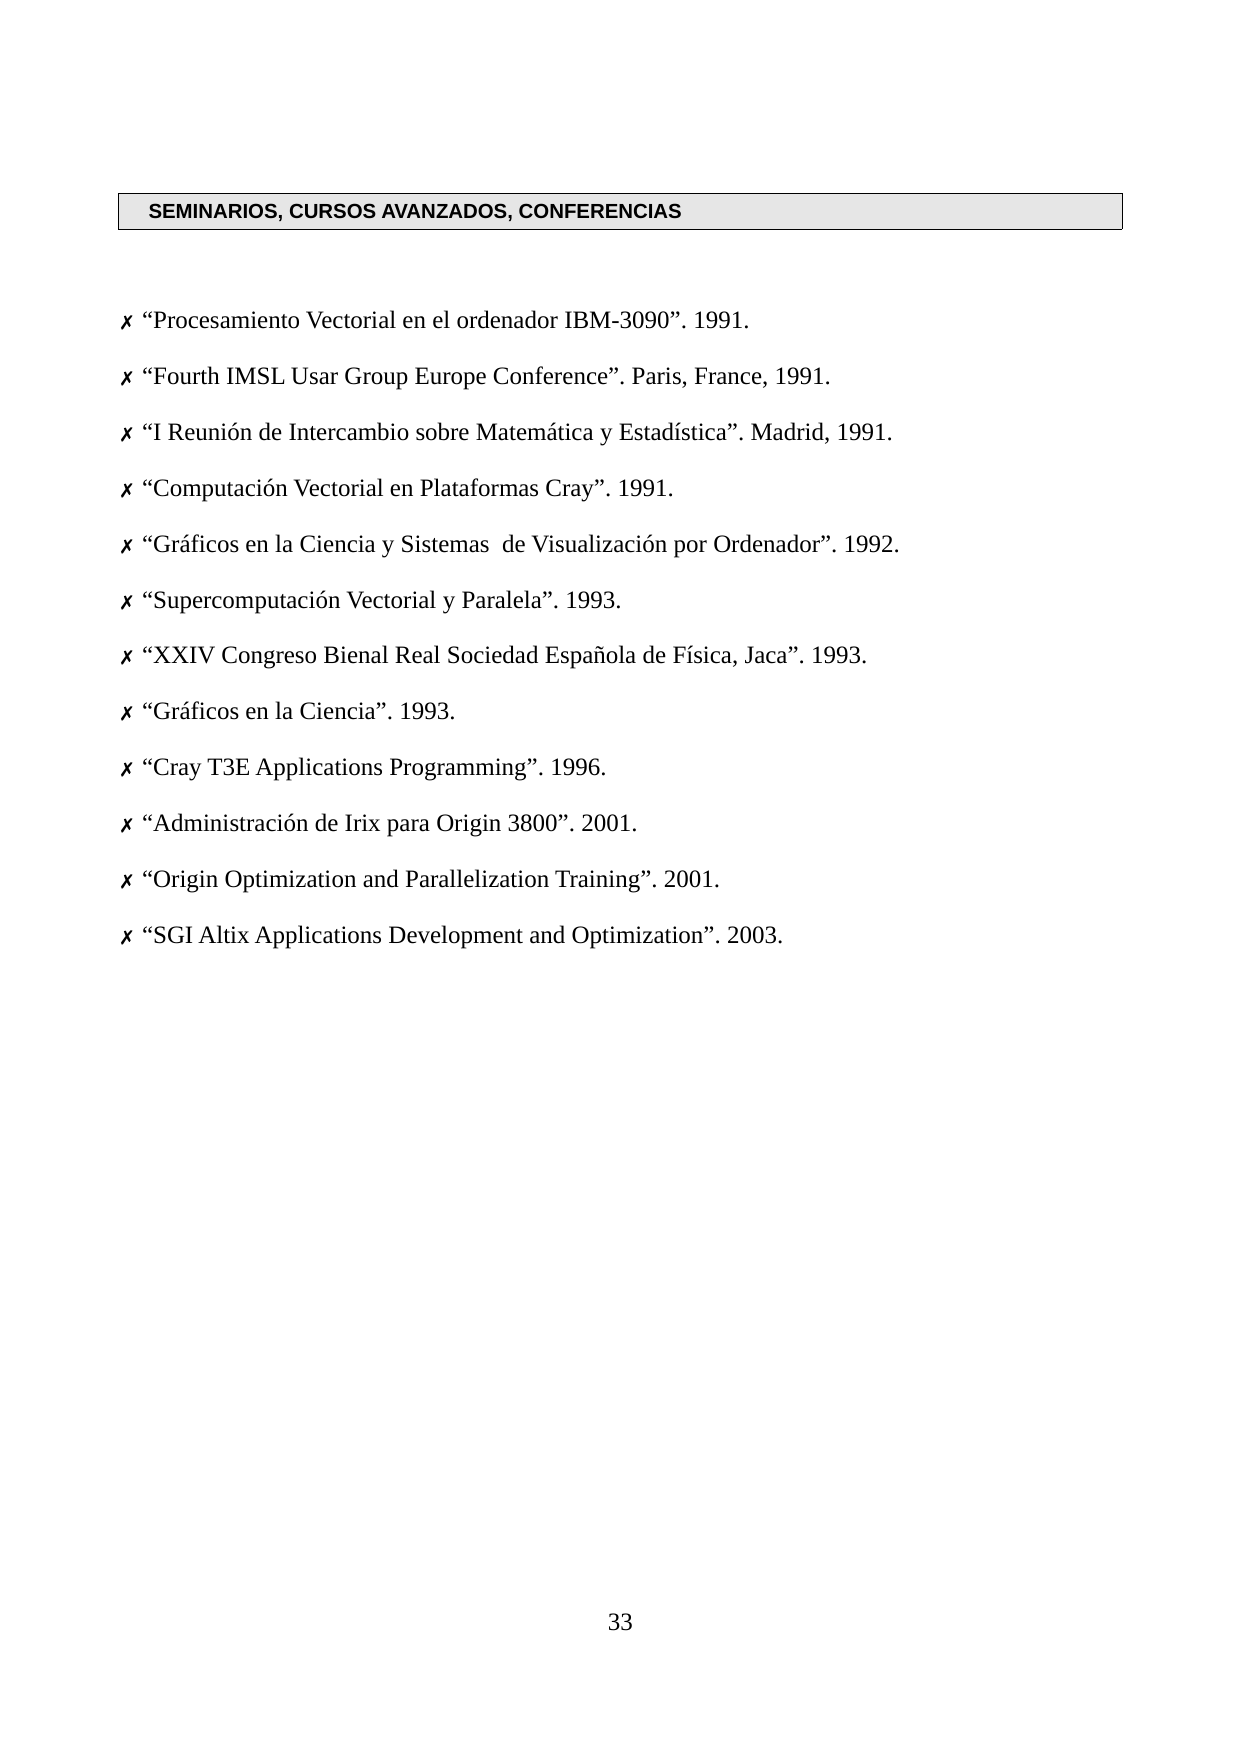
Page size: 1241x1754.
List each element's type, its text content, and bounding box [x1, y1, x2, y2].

subtitle SEMINARIOS, CURSOS AVANZADOS, CONFERENCIAS [119, 194, 1122, 229]
list “XXIV Congreso Bienal Real Sociedad Española de Física, Jaca”. 1993. [121, 641, 1122, 669]
list “Supercomputación Vectorial y Paralela”. 1993. [121, 585, 1122, 613]
list “Procesamiento Vectorial en el ordenador IBM-3090”. 1991. [121, 306, 1122, 334]
list “Origin Optimization and Parallelization Training”. 2001. [121, 864, 1122, 893]
list “Fourth IMSL Usar Group Europe Conference”. Paris, France, 1991. [121, 361, 1122, 390]
list “Gráficos en la Ciencia”. 1993. [121, 696, 1122, 725]
list “Computación Vectorial en Plataformas Cray”. 1991. [121, 473, 1122, 502]
list “I Reunión de Intercambio sobre Matemática y Estadística”. Madrid, 1991. [121, 417, 1122, 446]
list “Administración de Irix para Origin 3800”. 2001. [121, 808, 1122, 837]
list “SGI Altix Applications Development and Optimization”. 2003. [121, 920, 1122, 948]
list “Gráficos en la Ciencia y Sistemas de Visualización por Ordenador”. 1992. [121, 529, 1122, 558]
list “Cray T3E Applications Programming”. 1996. [121, 752, 1122, 781]
